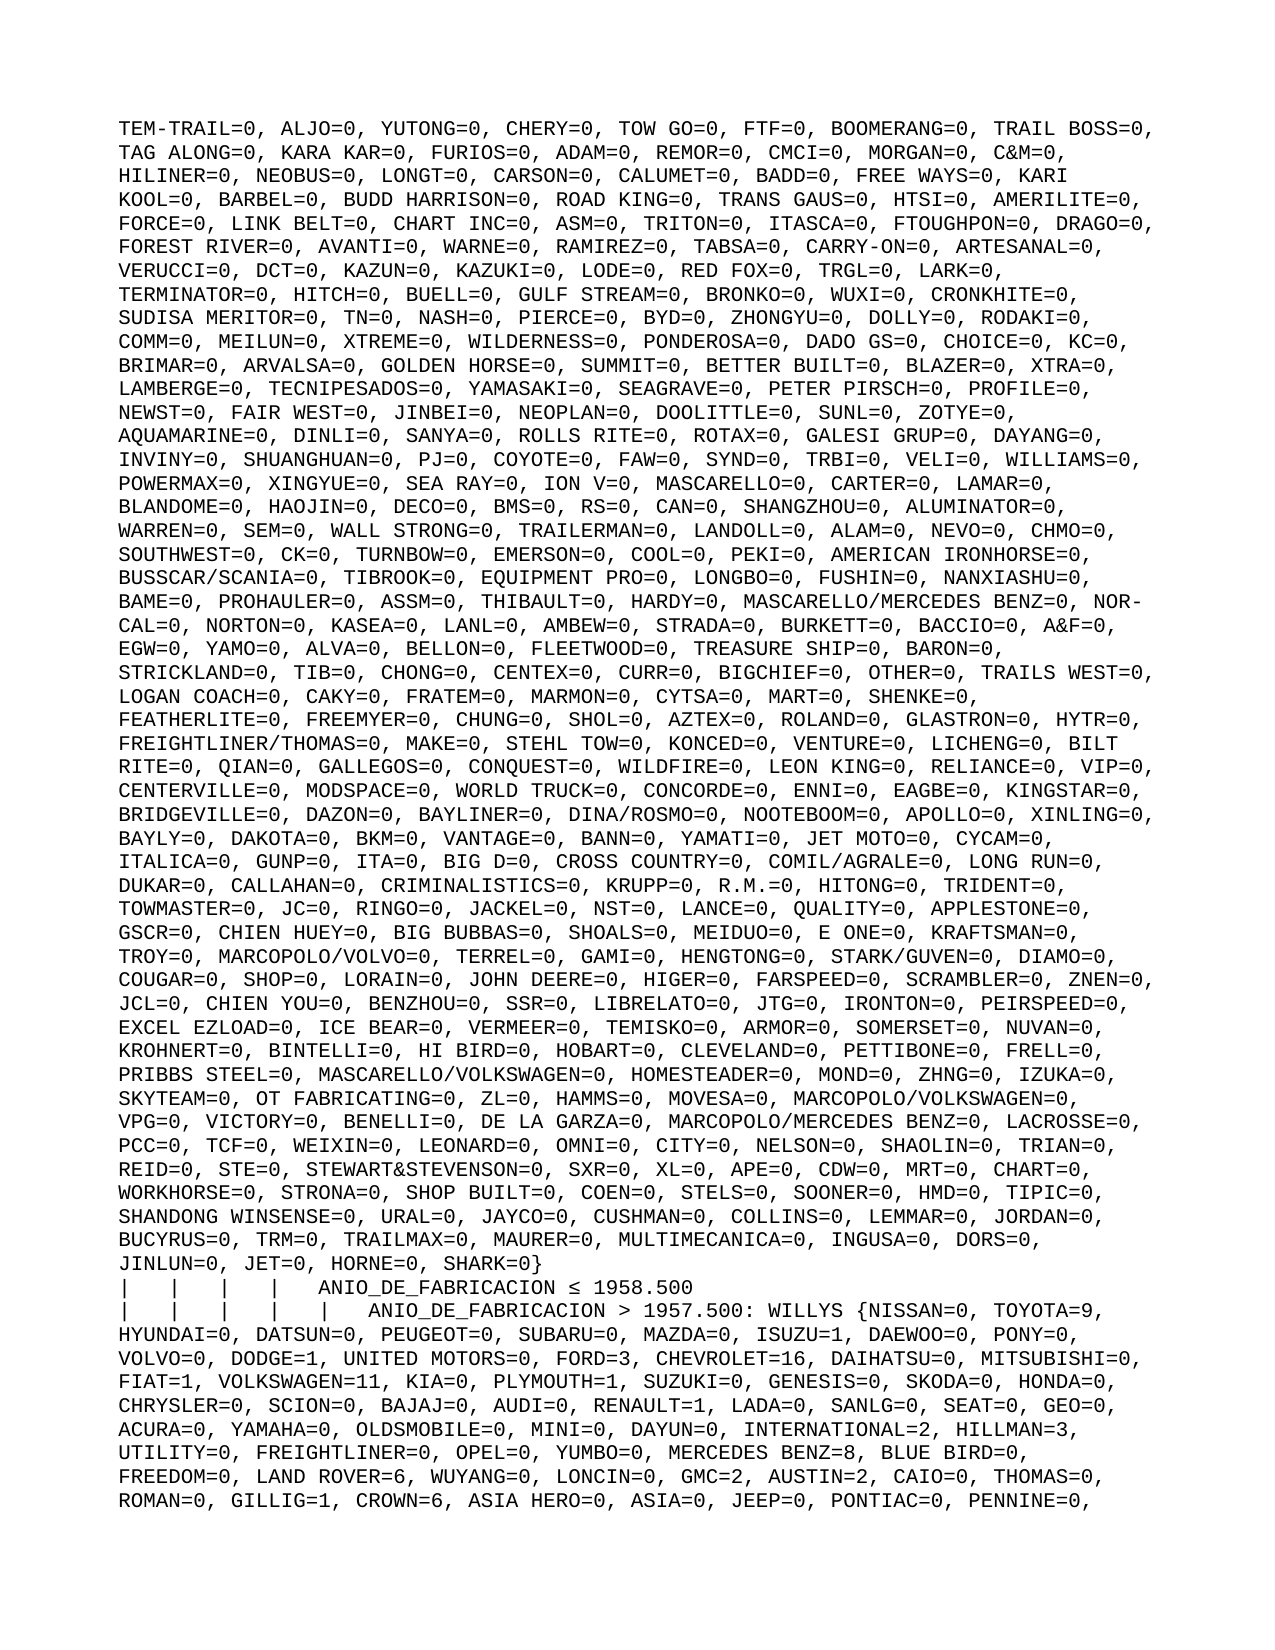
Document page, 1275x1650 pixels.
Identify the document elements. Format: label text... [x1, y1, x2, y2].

text TEM-TRAIL=0, ALJO=0, YUTONG=0, CHERY=0, TOW GO=0, FTF=0, BOOMERANG=0, TRAIL BOSS=0, TAG ALONG=0, KARA KAR=0, FURIOS=0, ADAM=0, REMOR=0, CMCI=0, MORGAN=0, C&M=0, HILINER=0, NEOBUS=0, LONGT=0, CARSON=0, CALUMET=0, BADD=0, FREE WAYS=0, KARI KOOL=0, BARBEL=0, BUDD HARRISON=0, ROAD KING=0, TRANS GAUS=0, HTSI=0, AMERILITE=0, FORCE=0, LINK BELT=0, CHART INC=0, ASM=0, TRITON=0, ITASCA=0, FTOUGHPON=0, DRAGO=0, FOREST RIVER=0, AVANTI=0, WARNE=0, RAMIREZ=0, TABSA=0, CARRY-ON=0, ARTESANAL=0, VERUCCI=0, DCT=0, KAZUN=0, KAZUKI=0, LODE=0, RED FOX=0, TRGL=0, LARK=0, TERMINATOR=0, HITCH=0, BUELL=0, GULF STREAM=0, BRONKO=0, WUXI=0, CRONKHITE=0, SUDISA MERITOR=0, TN=0, NASH=0, PIERCE=0, BYD=0, ZHONGYU=0, DOLLY=0, RODAKI=0, COMM=0, MEILUN=0, XTREME=0, WILDERNESS=0, PONDEROSA=0, DADO GS=0, CHOICE=0, KC=0, BRIMAR=0, ARVALSA=0, GOLDEN HORSE=0, SUMMIT=0, BETTER BUILT=0, BLAZER=0, XTRA=0, LAMBERGE=0, TECNIPESADOS=0, YAMASAKI=0, SEAGRAVE=0, PETER PIRSCH=0, PROFILE=0, NEWST=0, FAIR WEST=0, JINBEI=0, NEOPLAN=0, DOOLITTLE=0, SUNL=0, ZOTYE=0, AQUAMARINE=0, DINLI=0, SANYA=0, ROLLS RITE=0, ROTAX=0, GALESI GRUP=0, DAYANG=0, INVINY=0, SHUANGHUAN=0, PJ=0, COYOTE=0, FAW=0, SYND=0, TRBI=0, VELI=0, WILLIAMS=0, POWERMAX=0, XINGYUE=0, SEA RAY=0, ION V=0, MASCARELLO=0, CARTER=0, LAMAR=0, BLANDOME=0, HAOJIN=0, DECO=0, BMS=0, RS=0, CAN=0, SHANGZHOU=0, ALUMINATOR=0, WARREN=0, SEM=0, WALL STRONG=0, TRAILERMAN=0, LANDOLL=0, ALAM=0, NEVO=0, CHMO=0, SOUTHWEST=0, CK=0, TURNBOW=0, EMERSON=0, COOL=0, PEKI=0, AMERICAN IRONHORSE=0, BUSSCAR/SCANIA=0, TIBROOK=0, EQUIPMENT PRO=0, LONGBO=0, FUSHIN=0, NANXIASHU=0, BAME=0, PROHAULER=0, ASSM=0, THIBAULT=0, HARDY=0, MASCARELLO/MERCEDES BENZ=0, NOR-CAL=0, NORTON=0, KASEA=0, LANL=0, AMBEW=0, STRADA=0, BURKETT=0, BACCIO=0, A&F=0, EGW=0, YAMO=0, ALVA=0, BELLON=0, FLEETWOOD=0, TREASURE SHIP=0, BARON=0, STRICKLAND=0, TIB=0, CHONG=0, CENTEX=0, CURR=0, BIGCHIEF=0, OTHER=0, TRAILS WEST=0, LOGAN COACH=0, CAKY=0, FRATEM=0, MARMON=0, CYTSA=0, MART=0, SHENKE=0, FEATHERLITE=0, FREEMYER=0, CHUNG=0, SHOL=0, AZTEX=0, ROLAND=0, GLASTRON=0, HYTR=0, FREIGHTLINER/THOMAS=0, MAKE=0, STEHL TOW=0, KONCED=0, VENTURE=0, LICHENG=0, BILT RITE=0, QIAN=0, GALLEGOS=0, CONQUEST=0, WILDFIRE=0, LEON KING=0, RELIANCE=0, VIP=0, CENTERVILLE=0, MODSPACE=0, WORLD TRUCK=0, CONCORDE=0, ENNI=0, EAGBE=0, KINGSTAR=0, BRIDGEVILLE=0, DAZON=0, BAYLINER=0, DINA/ROSMO=0, NOOTEBOOM=0, APOLLO=0, XINLING=0, BAYLY=0, DAKOTA=0, BKM=0, VANTAGE=0, BANN=0, YAMATI=0, JET MOTO=0, CYCAM=0, ITALICA=0, GUNP=0, ITA=0, BIG D=0, CROSS COUNTRY=0, COMIL/AGRALE=0, LONG RUN=0, DUKAR=0, CALLAHAN=0, CRIMINALISTICS=0, KRUPP=0, R.M.=0, HITONG=0, TRIDENT=0, TOWMASTER=0, JC=0, RINGO=0, JACKEL=0, NST=0, LANCE=0, QUALITY=0, APPLESTONE=0, GSCR=0, CHIEN HUEY=0, BIG BUBBAS=0, SHOALS=0, MEIDUO=0, E ONE=0, KRAFTSMAN=0, TROY=0, MARCOPOLO/VOLVO=0, TERREL=0, GAMI=0, HENGTONG=0, STARK/GUVEN=0, DIAMO=0, COUGAR=0, SHOP=0, LORAIN=0, JOHN DEERE=0, HIGER=0, FARSPEED=0, SCRAMBLER=0, ZNEN=0, JCL=0, CHIEN YOU=0, BENZHOU=0, SSR=0, LIBRELATO=0, JTG=0, IRONTON=0, PEIRSPEED=0, EXCEL EZLOAD=0, ICE BEAR=0, VERMEER=0, TEMISKO=0, ARMOR=0, SOMERSET=0, NUVAN=0, KROHNERT=0, BINTELLI=0, HI BIRD=0, HOBART=0, CLEVELAND=0, PETTIBONE=0, FRELL=0, PRIBBS STEEL=0, MASCARELLO/VOLKSWAGEN=0, HOMESTEADER=0, MOND=0, ZHNG=0, IZUKA=0, SKYTEAM=0, OT FABRICATING=0, ZL=0, HAMMS=0, MOVESA=0, MARCOPOLO/VOLKSWAGEN=0, VPG=0, VICTORY=0, BENELLI=0, DE LA GARZA=0, MARCOPOLO/MERCEDES BENZ=0, LACROSSE=0, PCC=0, TCF=0, WEIXIN=0, LEONARD=0, OMNI=0, CITY=0, NELSON=0, SHAOLIN=0, TRIAN=0, REID=0, STE=0, STEWART&STEVENSON=0, SXR=0, XL=0, APE=0, CDW=0, MRT=0, CHART=0, WORKHORSE=0, STRONA=0, SHOP BUILT=0, COEN=0, STELS=0, SOONER=0, HMD=0, TIPIC=0, SHANDONG WINSENSE=0, URAL=0, JAYCO=0, CUSHMAN=0, COLLINS=0, LEMMAR=0, JORDAN=0, BUCYRUS=0, TRM=0, TRAILMAX=0, MAURER=0, MULTIMECANICA=0, INGUSA=0, DORS=0, JINLUN=0, JET=0, HORNE=0, SHARK=0} [118, 118, 1157, 1277]
text | | | | | ANIO_DE_FABRICACION > 1957.500: WILLYS {NISSAN=0, TOYOTA=9, HYUNDAI=0, DATSUN=0, PEUGEOT=0, SUBARU=0, MAZDA=0, ISUZU=1, DAEWOO=0, PONY=0, VOLVO=0, DODGE=1, UNITED MOTORS=0, FORD=3, CHEVROLET=16, DAIHATSU=0, MITSUBISHI=0, FIAT=1, VOLKSWAGEN=11, KIA=0, PLYMOUTH=1, SUZUKI=0, GENESIS=0, SKODA=0, HONDA=0, CHRYSLER=0, SCION=0, BAJAJ=0, AUDI=0, RENAULT=1, LADA=0, SANLG=0, SEAT=0, GEO=0, ACURA=0, YAMAHA=0, OLDSMOBILE=0, MINI=0, DAYUN=0, INTERNATIONAL=2, HILLMAN=3, UTILITY=0, FREIGHTLINER=0, OPEL=0, YUMBO=0, MERCEDES BENZ=8, BLUE BIRD=0, FREEDOM=0, LAND ROVER=6, WUYANG=0, LONCIN=0, GMC=2, AUSTIN=2, CAIO=0, THOMAS=0, ROMAN=0, GILLIG=1, CROWN=6, ASIA HERO=0, ASIA=0, JEEP=0, PONTIAC=0, PENNINE=0, [118, 1300, 1157, 1513]
text | | | | ANIO_DE_FABRICACION ≤ 1958.500 [118, 1277, 1157, 1300]
